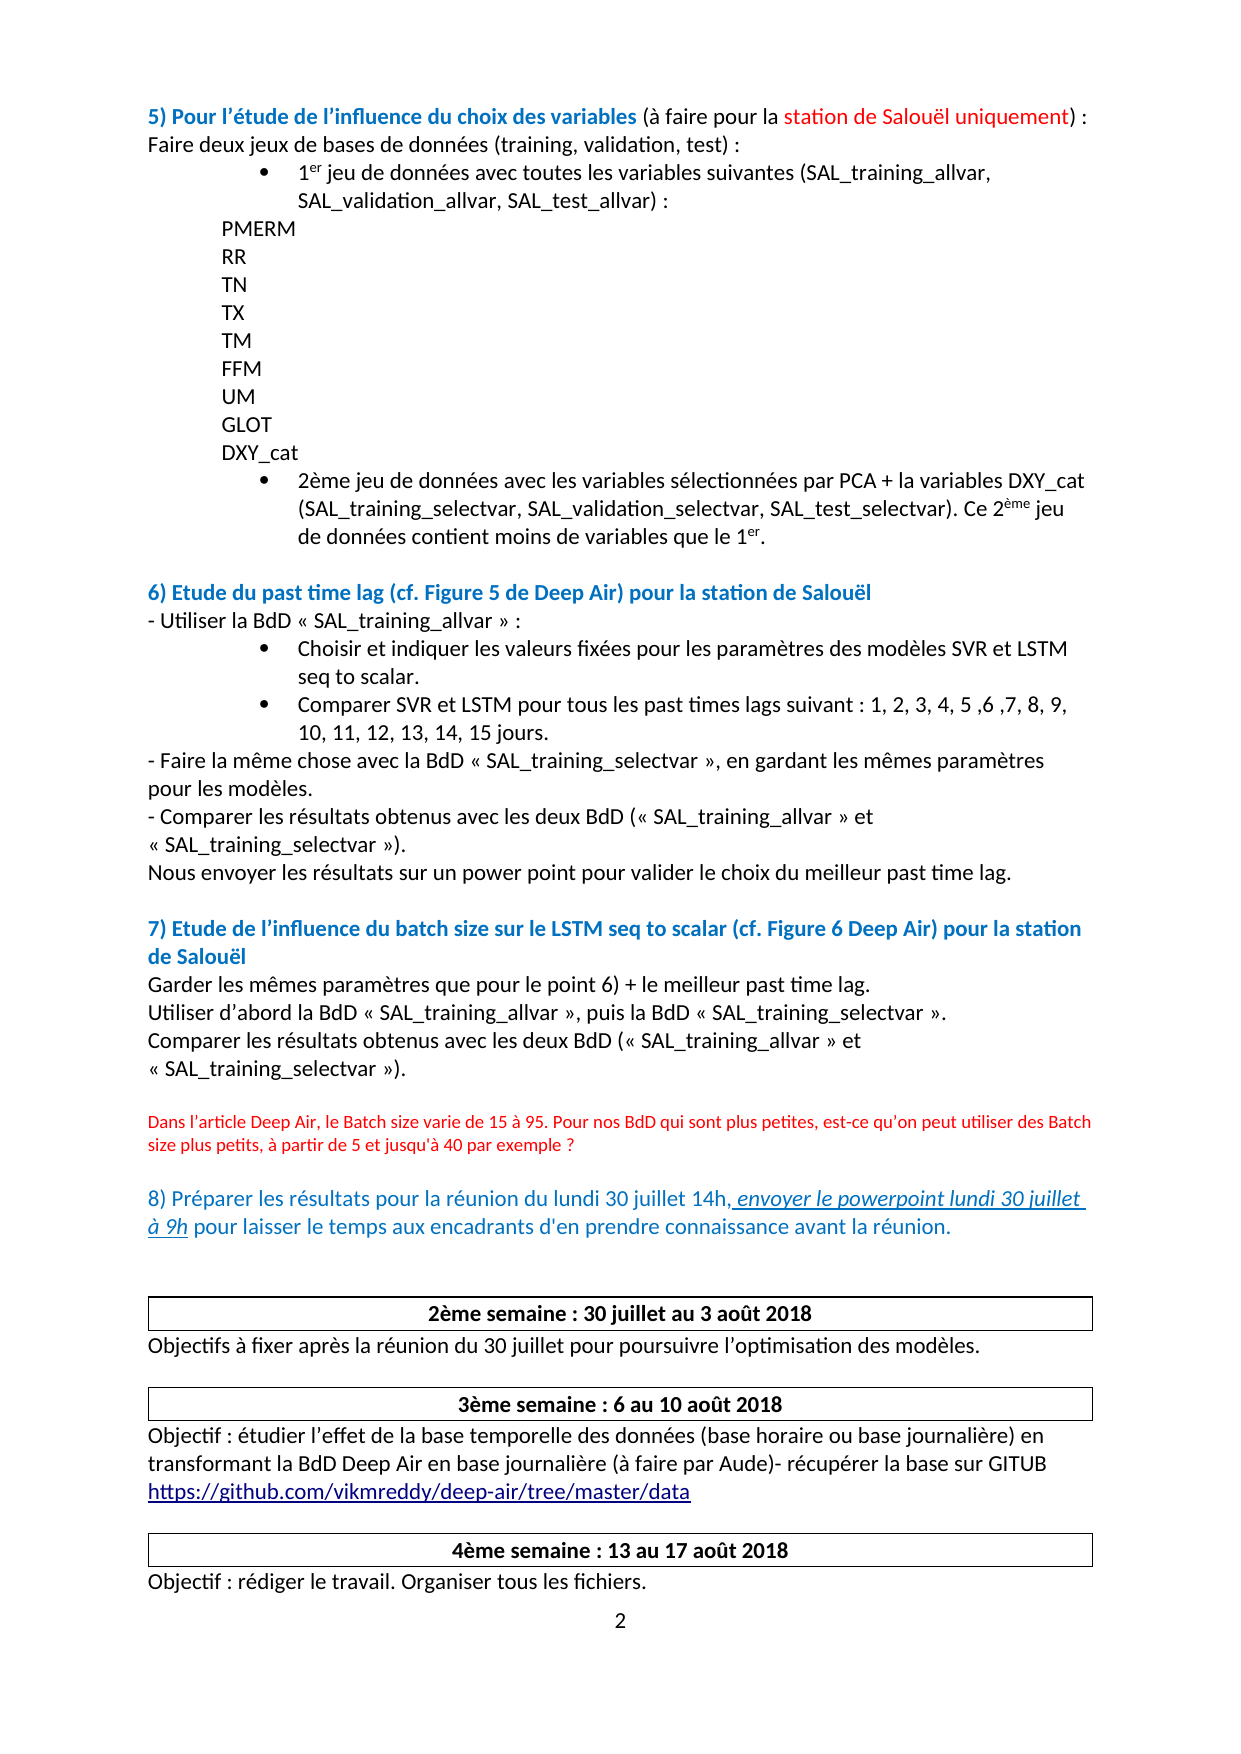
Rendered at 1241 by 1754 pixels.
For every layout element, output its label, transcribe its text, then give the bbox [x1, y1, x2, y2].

text Garder les mêmes paramètres que pour le point 6) + le meilleur past time lag. [148, 970, 1093, 998]
text Faire deux jeux de bases de données (training, validation, test) : [148, 130, 1093, 158]
text Objectifs à fixer après la réunion du 30 juillet pour poursuivre l’optimisation des modèles. [148, 1331, 1093, 1359]
text 7) Etude de l’influence du batch size sur le LSTM seq to scalar (cf. Figure 6 Deep Air) pour la station de Salouël [148, 914, 1093, 970]
text Objectif : étudier l’effet de la base temporelle des données (base horaire ou base journalière) en transformant la BdD Deep Air en base journalière (à faire par Aude)- récupérer la base sur GITUB https://github.com/vikmreddy/deep-air/tree/master/data [148, 1421, 1093, 1505]
text 2ème semaine : 30 juillet au 3 août 2018 [149, 1298, 1092, 1330]
list 2ème jeu de données avec les variables sélectionnées par PCA + la variables DXY_cat (SAL_training_selectvar, SAL_validation_selectvar, SAL_test_selectvar). Ce 2ème jeu de données contient moins de variables que le 1er. [260, 466, 1093, 550]
text DXY_cat [221, 438, 1093, 466]
text - Comparer les résultats obtenus avec les deux BdD (« SAL_training_allvar » et « SAL_training_selectvar »). [148, 802, 1093, 858]
text 3ème semaine : 6 au 10 août 2018 [149, 1388, 1092, 1420]
text TM [221, 326, 1093, 354]
text 6) Etude du past time lag (cf. Figure 5 de Deep Air) pour la station de Salouël [148, 578, 1093, 606]
list 1er jeu de données avec toutes les variables suivantes (SAL_training_allvar, SAL_validation_allvar, SAL_test_allvar) : [260, 158, 1093, 214]
text 8) Préparer les résultats pour la réunion du lundi 30 juillet 14h, envoyer le powerpoint lundi 30 juillet à 9h pour laisser le temps aux encadrants d'en prendre connaissance avant la réunion. [148, 1184, 1093, 1240]
text UM [221, 382, 1093, 410]
text - Faire la même chose avec la BdD « SAL_training_selectvar », en gardant les mêmes paramètres pour les modèles. [148, 746, 1093, 802]
text Nous envoyer les résultats sur un power point pour valider le choix du meilleur past time lag. [148, 858, 1093, 886]
text Comparer les résultats obtenus avec les deux BdD (« SAL_training_allvar » et « SAL_training_selectvar »). [148, 1026, 1093, 1082]
text TN [221, 270, 1093, 298]
text TX [221, 298, 1093, 326]
text Objectif : rédiger le travail. Organiser tous les fichiers. [148, 1567, 1093, 1595]
text Utiliser d’abord la BdD « SAL_training_allvar », puis la BdD « SAL_training_selectvar ». [148, 998, 1093, 1026]
text GLOT [221, 410, 1093, 438]
text PMERM [221, 214, 1093, 242]
text 4ème semaine : 13 au 17 août 2018 [149, 1534, 1092, 1566]
list Comparer SVR et LSTM pour tous les past times lags suivant : 1, 2, 3, 4, 5 ,6 ,7, 8, 9, 10, 11, 12, 13, 14, 15 jours. [260, 690, 1093, 746]
text FFM [221, 354, 1093, 382]
list Choisir et indiquer les valeurs fixées pour les paramètres des modèles SVR et LSTM seq to scalar. [260, 634, 1093, 690]
text - Utiliser la BdD « SAL_training_allvar » : [148, 606, 1093, 634]
text Dans l’article Deep Air, le Batch size varie de 15 à 95. Pour nos BdD qui sont plus petites, est-ce qu’on peut utiliser des Batch size plus petits, à partir de 5 et jusqu'à 40 par exemple ? [148, 1111, 1093, 1156]
text 5) Pour l’étude de l’influence du choix des variables (à faire pour la station de Salouël uniquement) : [148, 102, 1093, 130]
text RR [221, 242, 1093, 270]
